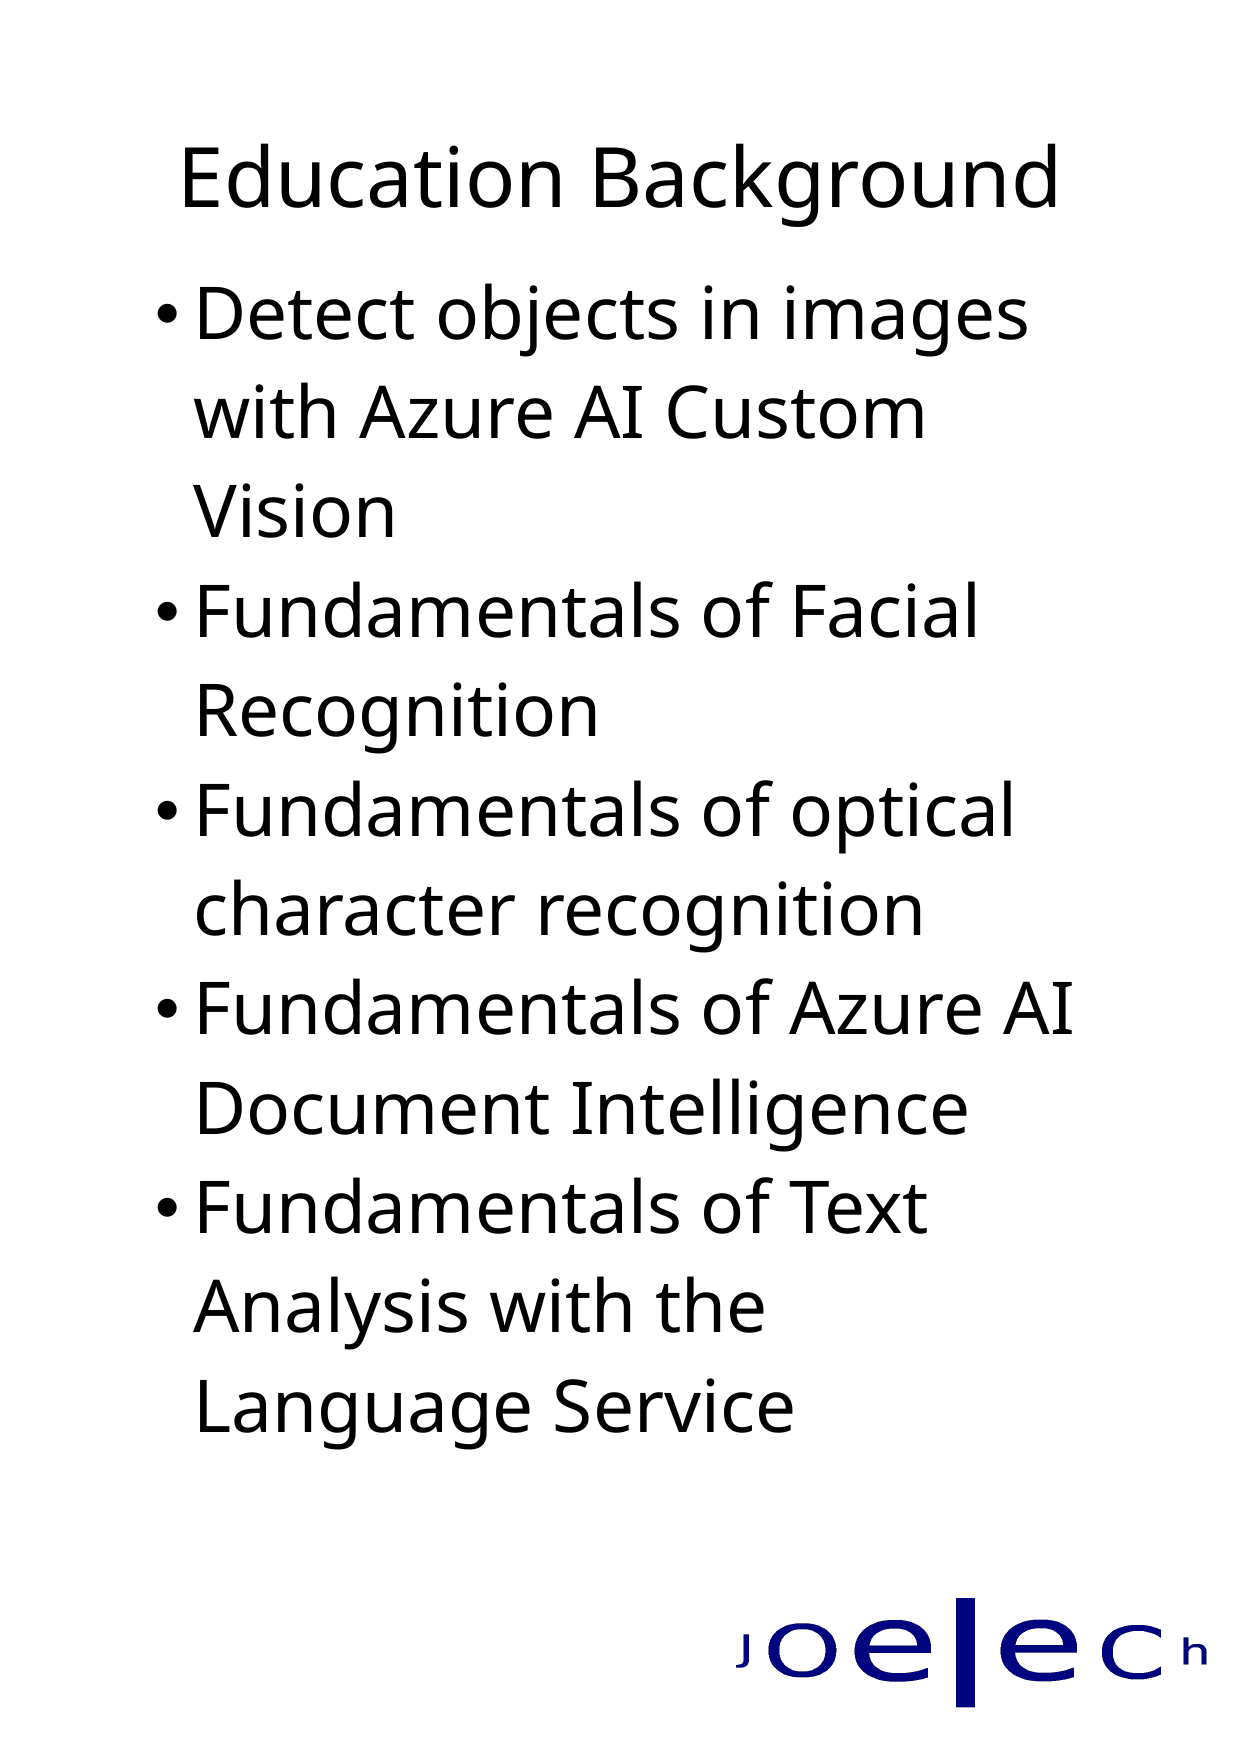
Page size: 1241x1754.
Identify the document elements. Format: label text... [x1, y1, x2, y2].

list Fundamentals of Text Analysis with the Language Service [156, 1156, 1122, 1454]
list Detect objects in images with Azure AI Custom Vision [156, 261, 1122, 559]
list Fundamentals of Facial Recognition [156, 559, 1122, 758]
picture [703, 1556, 1240, 1754]
list Fundamentals of Azure AI Document Intelligence [156, 957, 1122, 1156]
list Fundamentals of optical character recognition [156, 758, 1122, 957]
